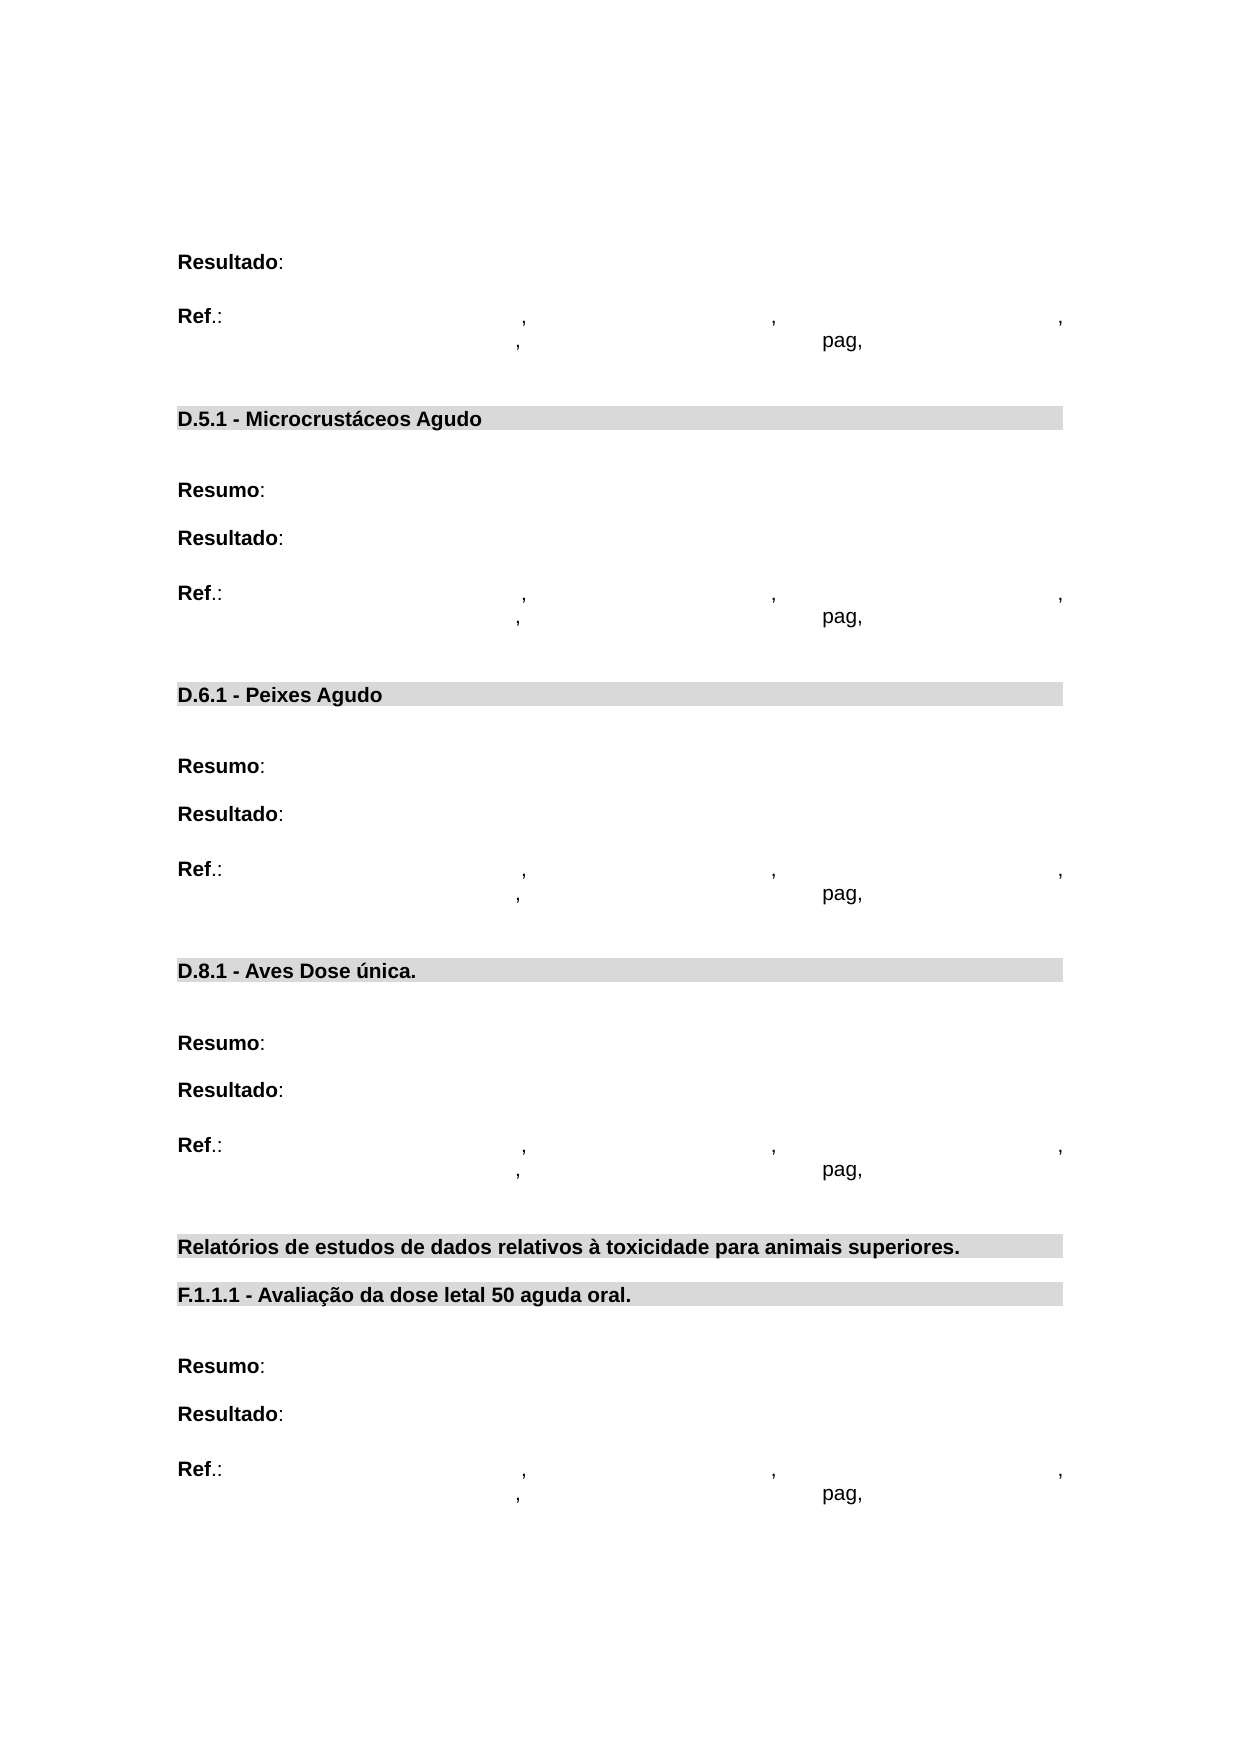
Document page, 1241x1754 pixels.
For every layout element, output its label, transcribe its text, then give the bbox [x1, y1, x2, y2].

text </for> [177, 382, 1063, 406]
text </for> [177, 1211, 1063, 1234]
text Resultado: [177, 1078, 1063, 1102]
text <study.summary_pt> [177, 226, 1063, 250]
text <study.summary_pt> [177, 1054, 1063, 1078]
text Resultado: [177, 250, 1063, 274]
text Resultado: [177, 526, 1063, 550]
text <study.result_pt> [177, 826, 1063, 850]
text <study.result_pt> [177, 274, 1063, 298]
list Ref.: <study.reference>, <study.name>,<study.laboratory_id.name>, <study.director_author_id.name>, <study.number_of_pages> pag, <study.end_date> [177, 304, 1063, 352]
text <study.result_pt> [177, 1102, 1063, 1126]
text </for> [177, 934, 1063, 958]
text <study.summary_pt> [177, 502, 1063, 526]
text </for> [177, 1534, 1063, 1558]
text Resumo: [177, 1354, 1063, 1378]
text <for each="study in studies(o, 'Toxicidade aguda para microcrustáceos')"> [177, 454, 1063, 478]
text Resumo: [177, 478, 1063, 502]
text D.5.1 - Microcrustáceos Agudo [177, 406, 1063, 430]
text F.1.1.1 - Avaliação da dose letal 50 aguda oral. [177, 1282, 1063, 1306]
text D.8.1 - Aves Dose única. [177, 958, 1063, 982]
text Relatórios de estudos de dados relativos à toxicidade para animais superiores. [177, 1234, 1063, 1258]
text <for each="study in studies(o, 'Toxicidade oral aguda para ratos')"> [177, 1330, 1063, 1354]
list Ref.: <study.reference>, <study.name>,<study.laboratory_id.name>, <study.director_author_id.name>, <study.number_of_pages> pag, <study.end_date> [177, 580, 1063, 628]
list Ref.: <study.reference>, <study.name>,<study.laboratory_id.name>, <study.director_author_id.name>, <study.number_of_pages> pag, <study.end_date> [177, 1132, 1063, 1180]
list Ref.: <study.reference>, <study.name>,<study.laboratory_id.name>, <study.director_author_id.name>, <study.number_of_pages> pag, <study.end_date> [177, 856, 1063, 904]
text <study.result_pt> [177, 1426, 1063, 1450]
text <study.summary_pt> [177, 1378, 1063, 1402]
list Ref.: <study.reference>, <study.name>,<study.laboratory_id.name>, <study.director_author_id.name>, <study.number_of_pages> pag, <study.end_date> [177, 1456, 1063, 1504]
text Resultado: [177, 802, 1063, 826]
text <study.result_pt> [177, 550, 1063, 574]
text Resumo: [177, 1030, 1063, 1054]
text Resumo: [177, 754, 1063, 778]
text <for each="study in studies(o, 'Toxicidade aguda para peixes')"> [177, 730, 1063, 754]
text <for each="study in studies(o, 'Toxicidade dose única (aves)')"> [177, 1006, 1063, 1030]
text D.6.1 - Peixes Agudo [177, 682, 1063, 706]
text Resultado: [177, 1402, 1063, 1426]
text </for> [177, 658, 1063, 682]
text <study.summary_pt> [177, 778, 1063, 802]
